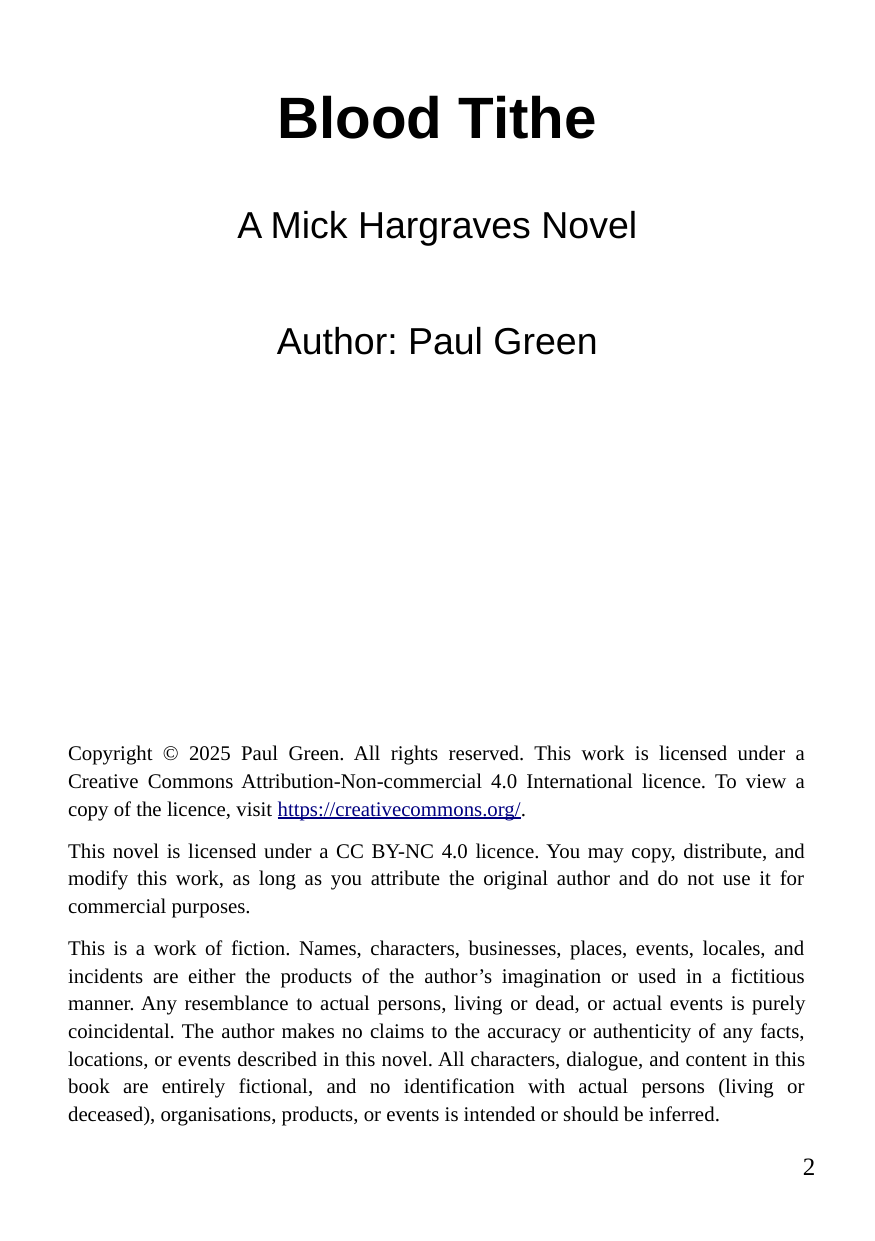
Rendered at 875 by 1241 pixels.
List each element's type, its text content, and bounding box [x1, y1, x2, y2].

text This is a work of fiction. Names, characters, businesses, places, events, locales, and incidents are either the products of the author’s imagination or used in a fictitious manner. Any resemblance to actual persons, living or dead, or actual events is purely coincidental. The author makes no claims to the accuracy or authenticity of any facts, locations, or events described in this novel. All characters, dialogue, and content in this book are entirely fictional, and no identification with actual persons (living or deceased), organisations, products, or events is intended or should be inferred. [68, 936, 806, 1126]
subtitle Author: Paul Green [59, 319, 815, 362]
subtitle A Mick Hargraves Novel [59, 203, 815, 247]
title Blood Tithe [59, 84, 815, 151]
text This novel is licensed under a CC BY-NC 4.0 licence. You may copy, distribute, and modify this work, as long as you attribute the original author and do not use it for commercial purposes. [68, 839, 806, 918]
text Copyright © 2025 Paul Green. All rights reserved. This work is licensed under a Creative Commons Attribution-Non-commercial 4.0 International licence. To view a copy of the licence, visit https://creativecommons.org/. [68, 741, 806, 821]
